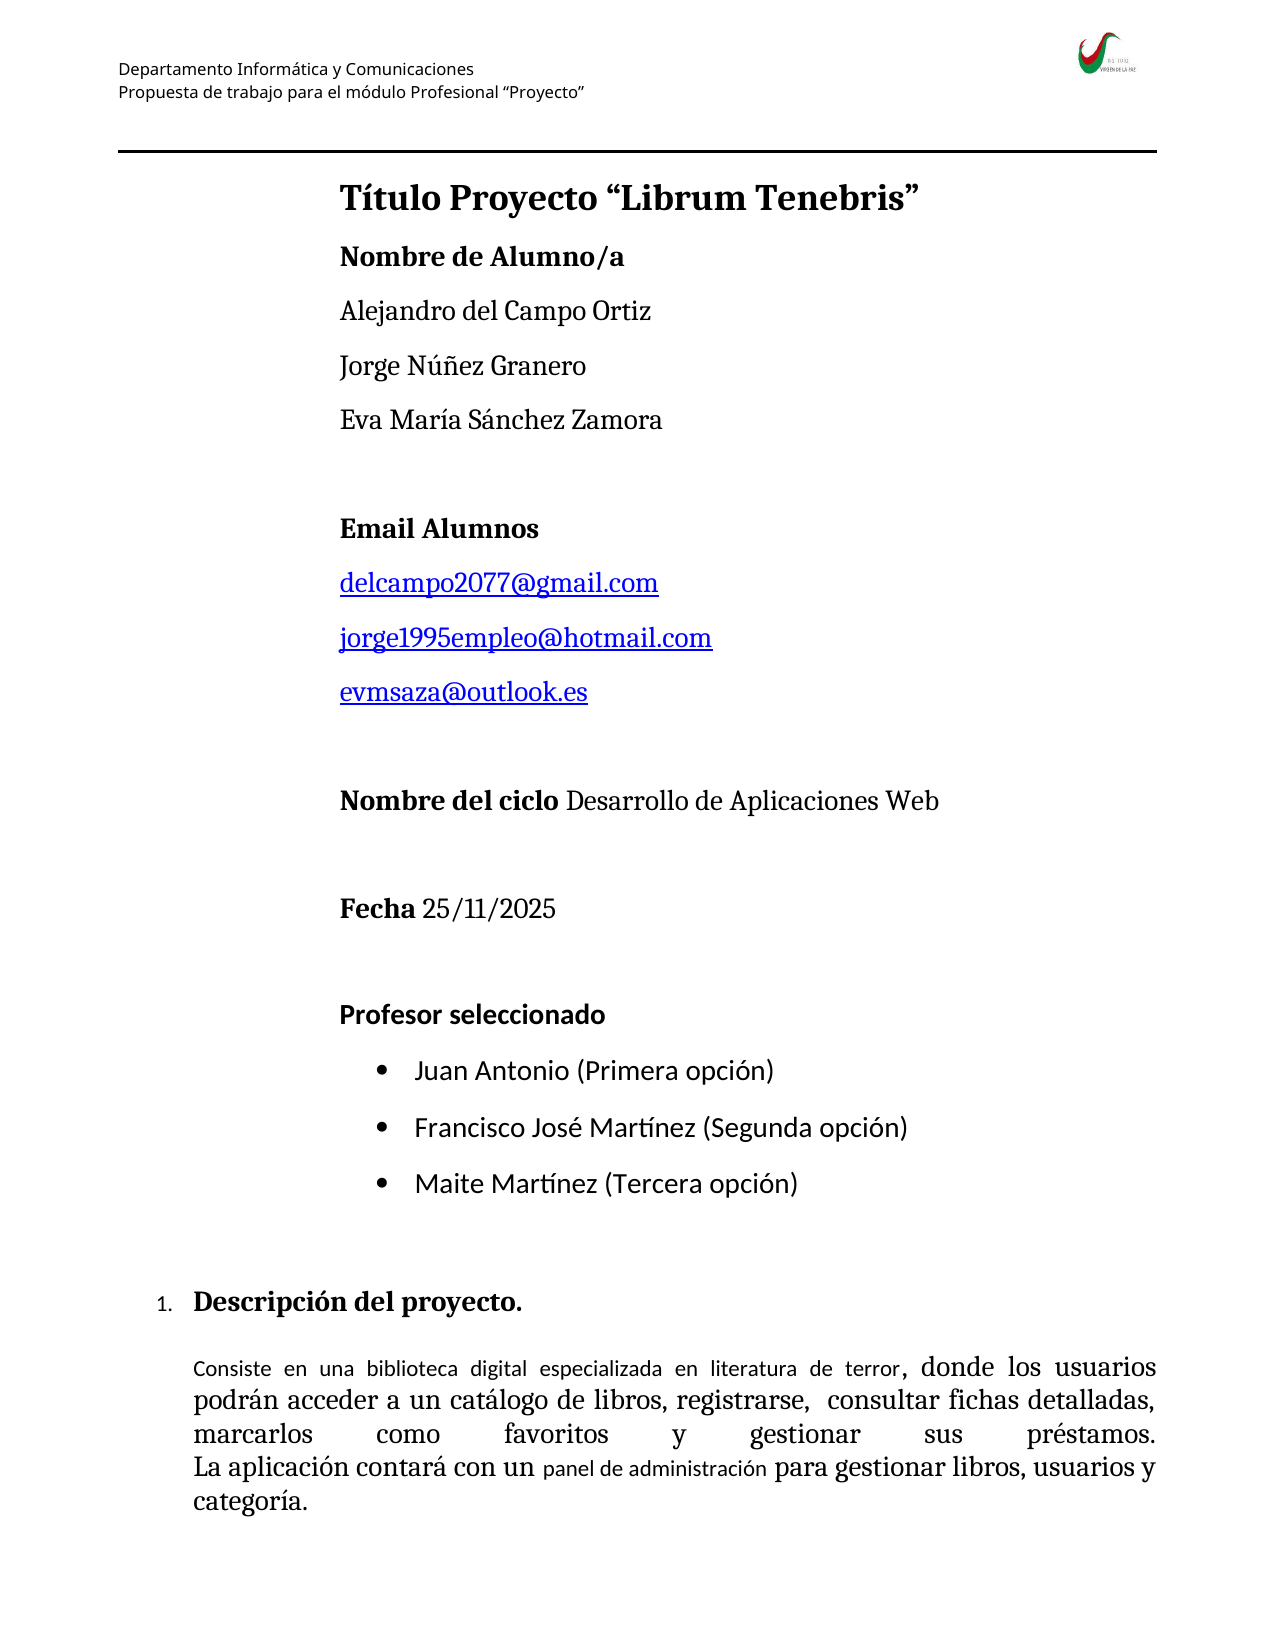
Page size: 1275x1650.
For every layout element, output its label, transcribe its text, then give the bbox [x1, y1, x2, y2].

text Fecha 25/11/2025 [339, 893, 1157, 926]
text delcampo2077@gmail.com [339, 566, 1157, 600]
list Juan Antonio (Primera opción) [377, 1052, 1157, 1088]
list Maite Martínez (Tercera opción) [377, 1165, 1157, 1201]
text jorge1995empleo@hotmail.com [339, 621, 1157, 654]
text evmsaza@outlook.es [339, 675, 1157, 709]
text Eva María Sánchez Zamora [339, 403, 1157, 437]
list Francisco José Martínez (Segunda opción) [377, 1109, 1157, 1144]
text Email Alumnos [339, 512, 1157, 546]
text Profesor seleccionado [118, 996, 1157, 1032]
list Descripción del proyecto. [156, 1285, 1157, 1318]
text Alejandro del Campo Ortiz [339, 294, 1157, 328]
text Nombre del ciclo Desarrollo de Aplicaciones Web [339, 784, 1157, 817]
list Consiste en una biblioteca digital especializada en literatura de terror, donde los usuarios podrán acceder a un catálogo de libros, registrarse, consultar fichas detalladas, marcarlos como favoritos y gestionar sus préstamos. La aplicación contará con un panel de administración para gestionar libros, usuarios y categoría. [193, 1350, 1157, 1517]
text Nombre de Alumno/a [339, 240, 1157, 274]
text Jorge Núñez Granero [339, 349, 1157, 382]
text Título Proyecto “Librum Tenebris” [339, 176, 1157, 219]
